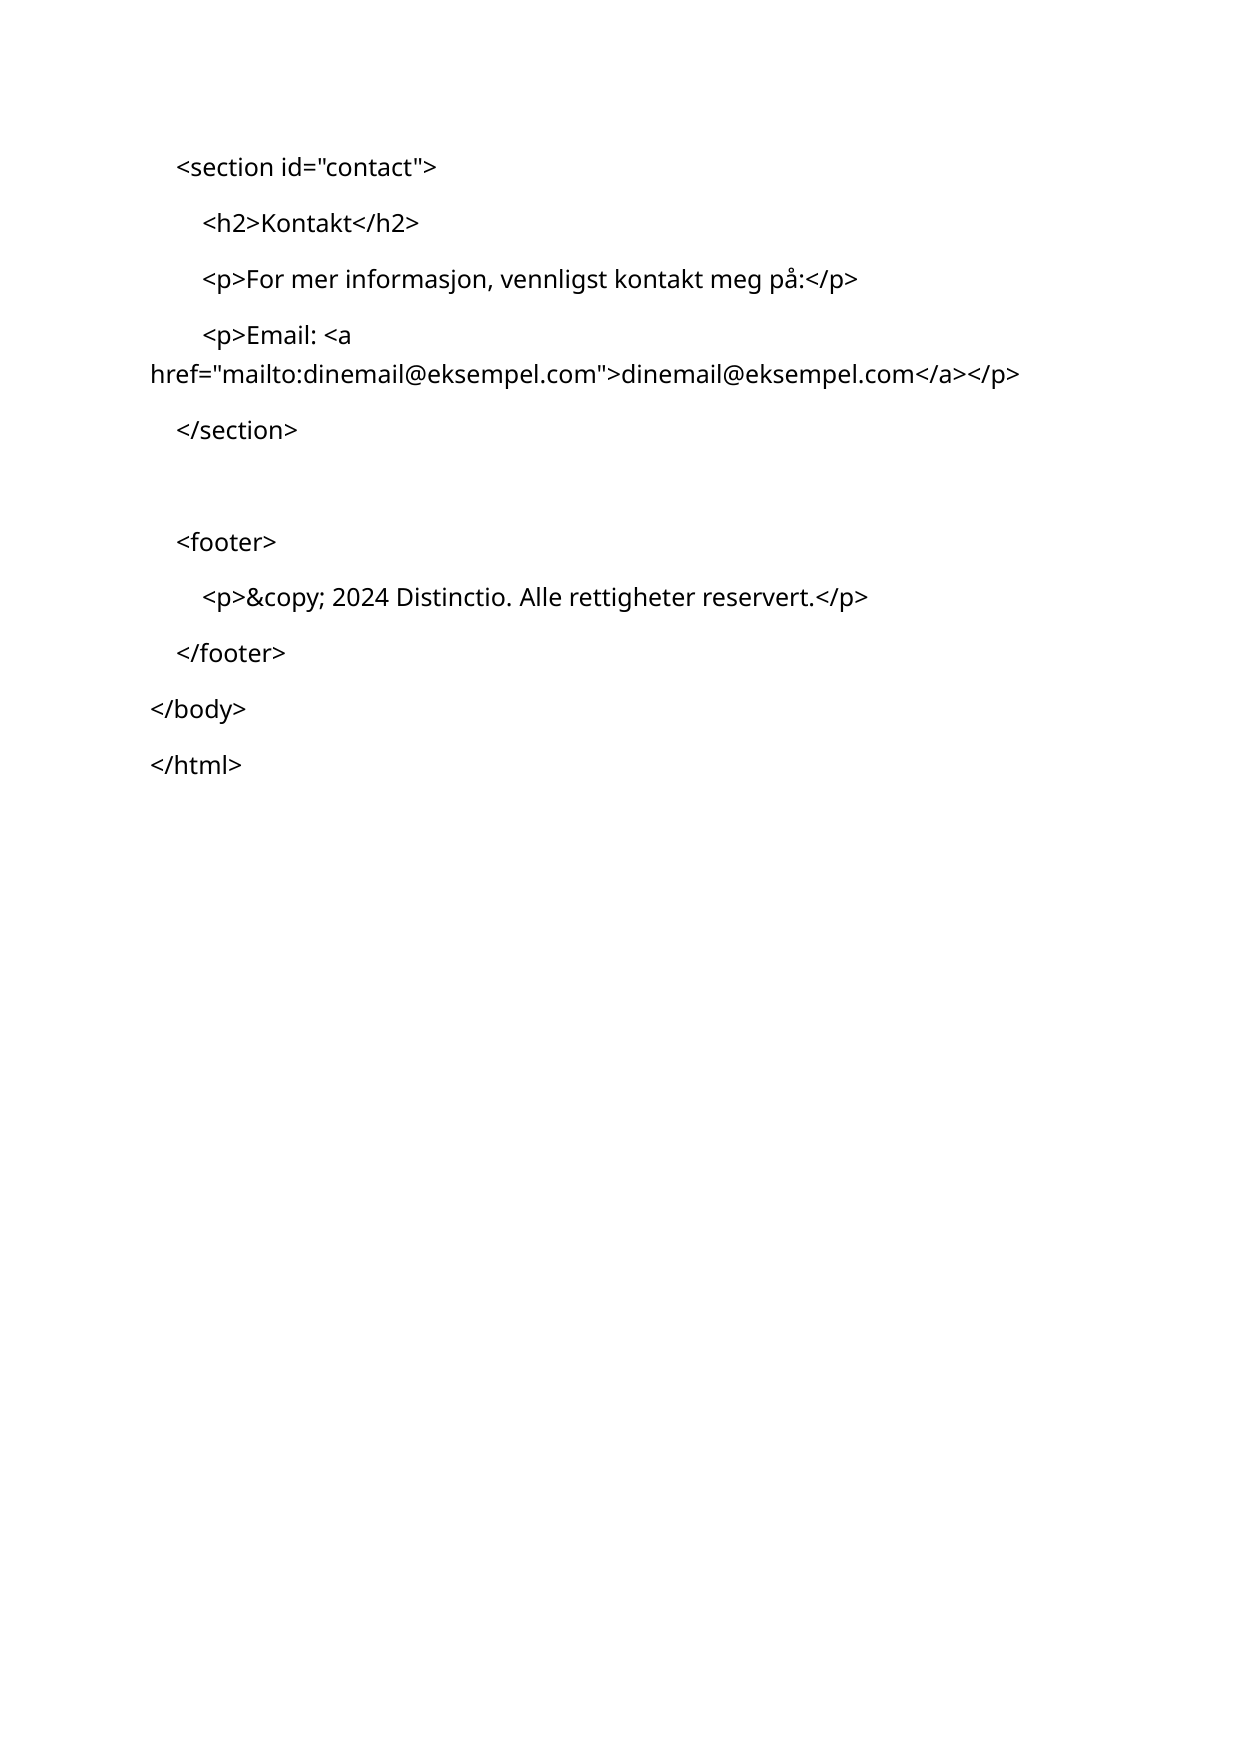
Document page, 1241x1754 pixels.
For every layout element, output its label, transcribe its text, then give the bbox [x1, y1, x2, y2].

text <footer> [150, 524, 1090, 558]
text </footer> [150, 636, 1090, 670]
text <section id="contact"> [150, 150, 1090, 184]
text <p>&copy; 2024 Distinctio. Alle rettigheter reservert.</p> [150, 580, 1090, 614]
text </section> [150, 412, 1090, 447]
text <p>For mer informasjon, vennligst kontakt meg på:</p> [150, 262, 1090, 296]
text </html> [150, 747, 1090, 782]
text <p>Email: <a href="mailto:dinemail@eksempel.com">dinemail@eksempel.com</a></p> [150, 317, 1090, 391]
text <h2>Kontakt</h2> [150, 206, 1090, 240]
text </body> [150, 692, 1090, 726]
